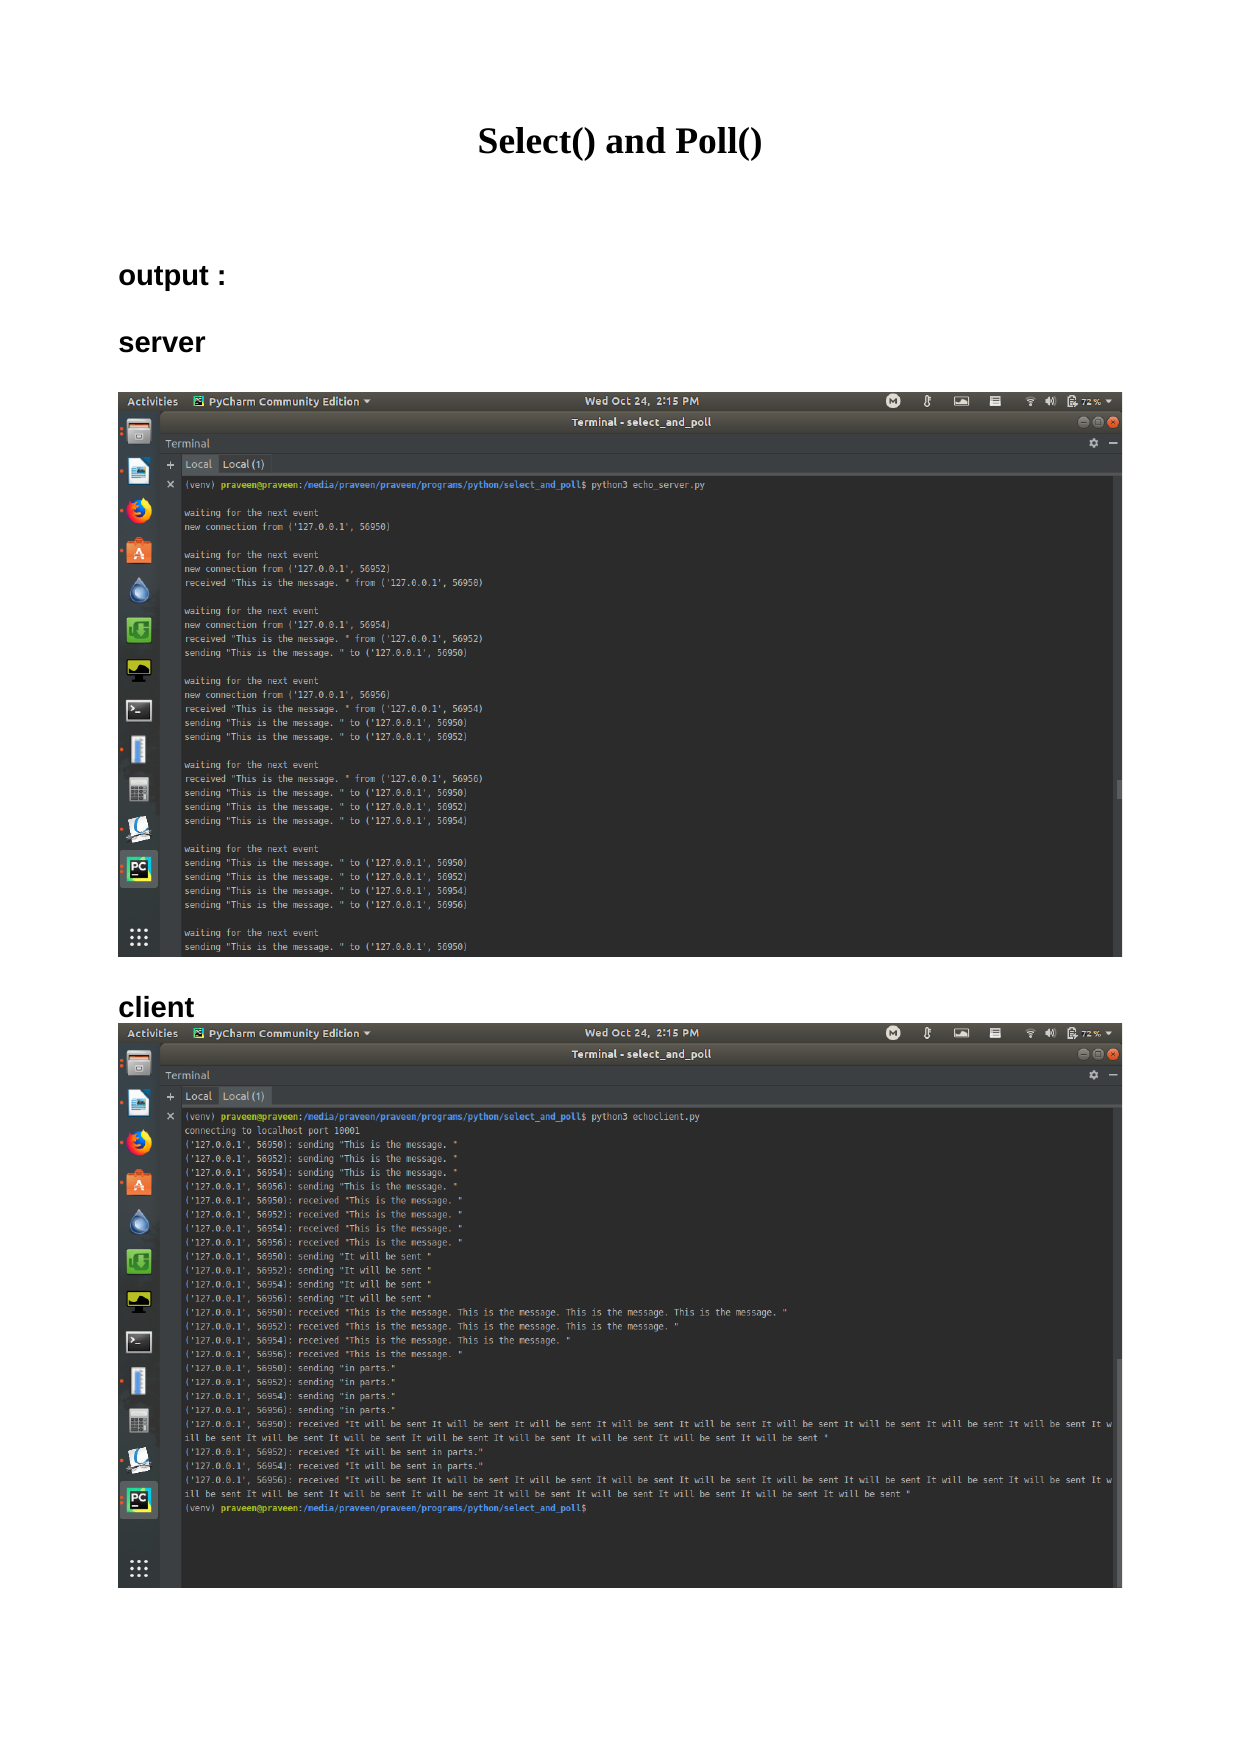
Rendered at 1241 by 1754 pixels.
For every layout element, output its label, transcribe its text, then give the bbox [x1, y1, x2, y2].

text server [118, 325, 1122, 358]
text client [118, 990, 1122, 1023]
picture [118, 1023, 1123, 1588]
picture [118, 392, 1123, 957]
text output : [118, 258, 1122, 291]
